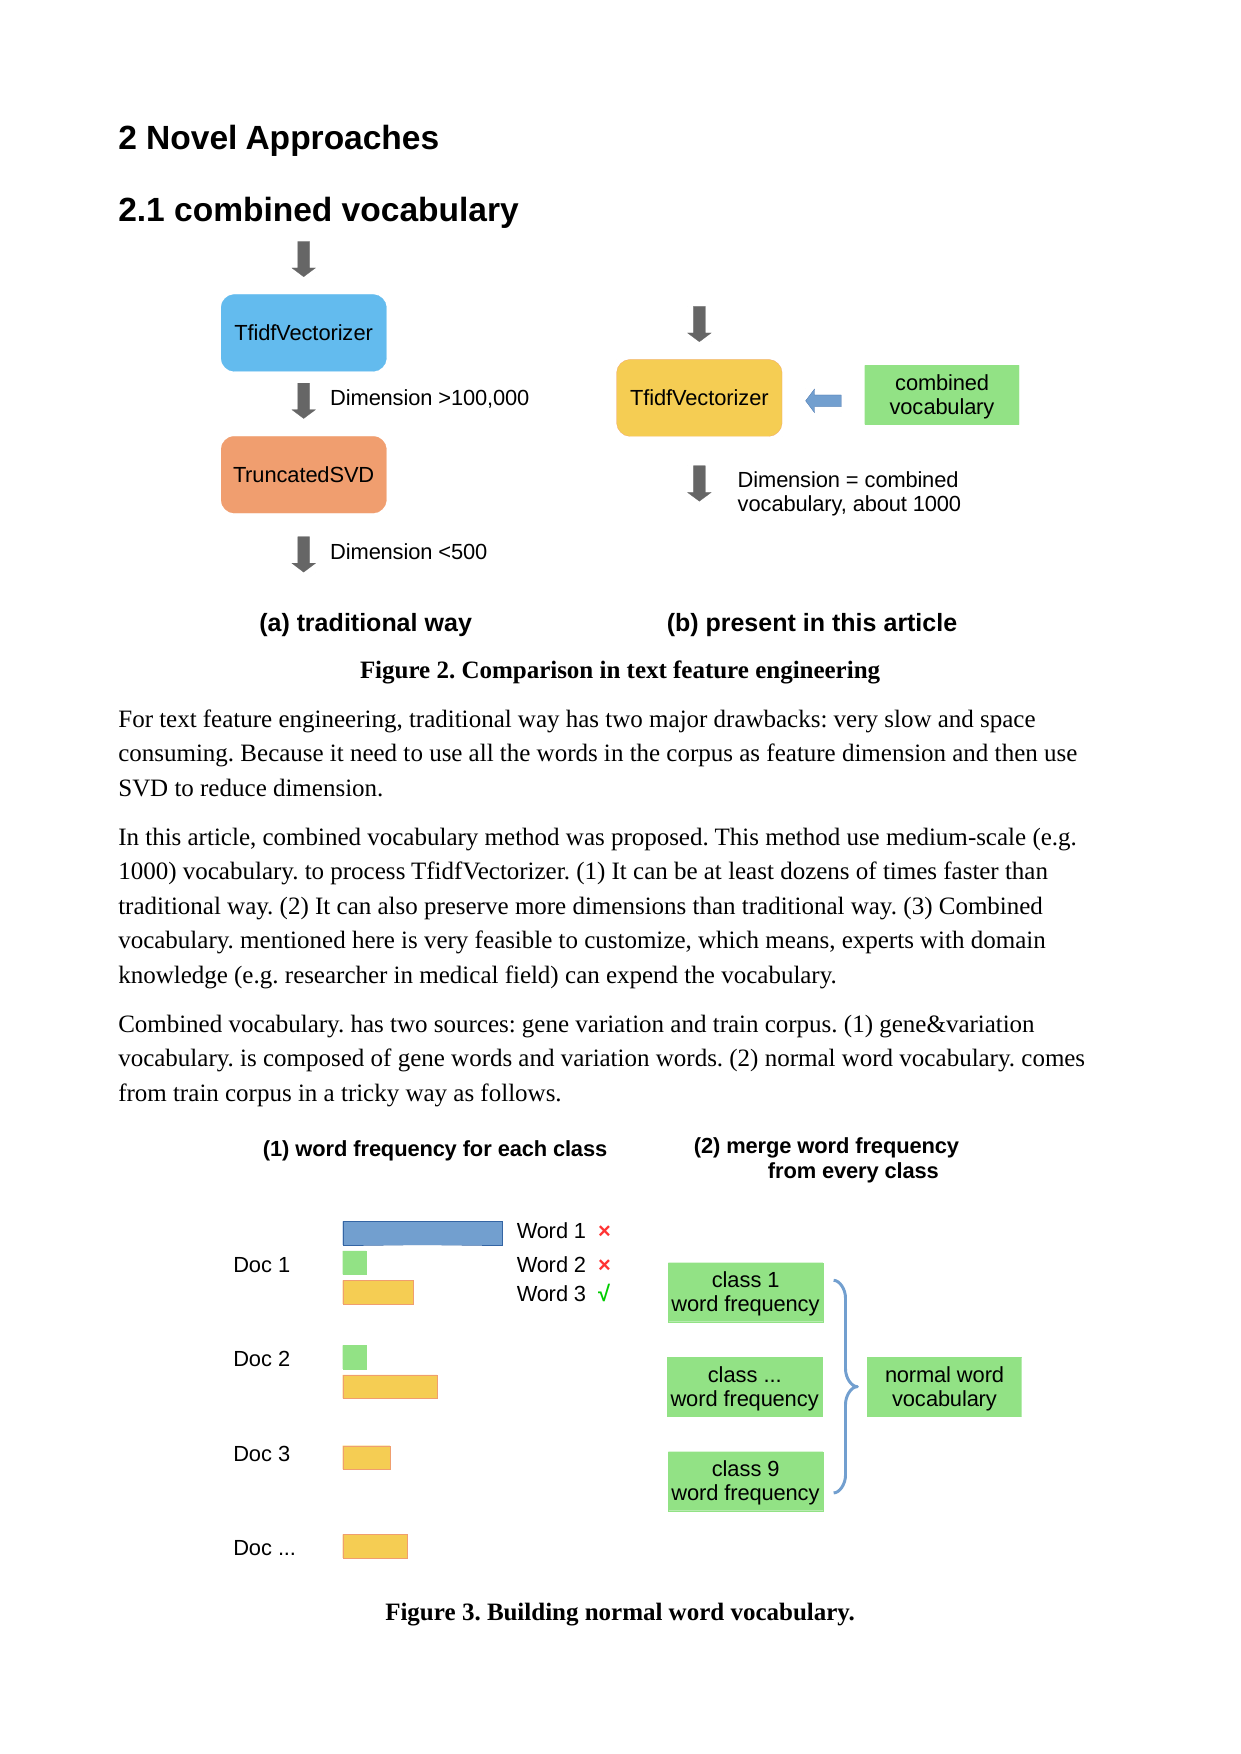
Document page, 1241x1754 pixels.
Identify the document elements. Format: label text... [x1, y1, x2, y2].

subtitle 2.1 combined vocabulary [118, 190, 1122, 229]
text In this article, combined vocabulary method was proposed. This method use medium-scale (e.g. 1000) vocabulary. to process TfidfVectorizer. (1) It can be at least dozens of times faster than traditional way. (2) It can also preserve more dimensions than traditional way. (3) Combined vocabulary. mentioned here is very feasible to customize, which means, experts with domain knowledge (e.g. researcher in medical field) can expend the vocabulary. [118, 822, 1122, 988]
subtitle 2 Novel Approaches [118, 118, 1122, 157]
text Combined vocabulary. has two sources: gene variation and train corpus. (1) gene&variation vocabulary. is composed of gene words and variation words. (2) normal word vocabulary. comes from train corpus in a tricky way as follows. [118, 1009, 1122, 1106]
text Figure 3. Building normal word vocabulary. [118, 1127, 1122, 1626]
text For text feature engineering, traditional way has two major drawbacks: very slow and space consuming. Because it need to use all the words in the corpus as feature dimension and then use SVD to reduce dimension. [118, 704, 1122, 801]
text Figure 2. Comparison in text feature engineering [118, 241, 1122, 683]
